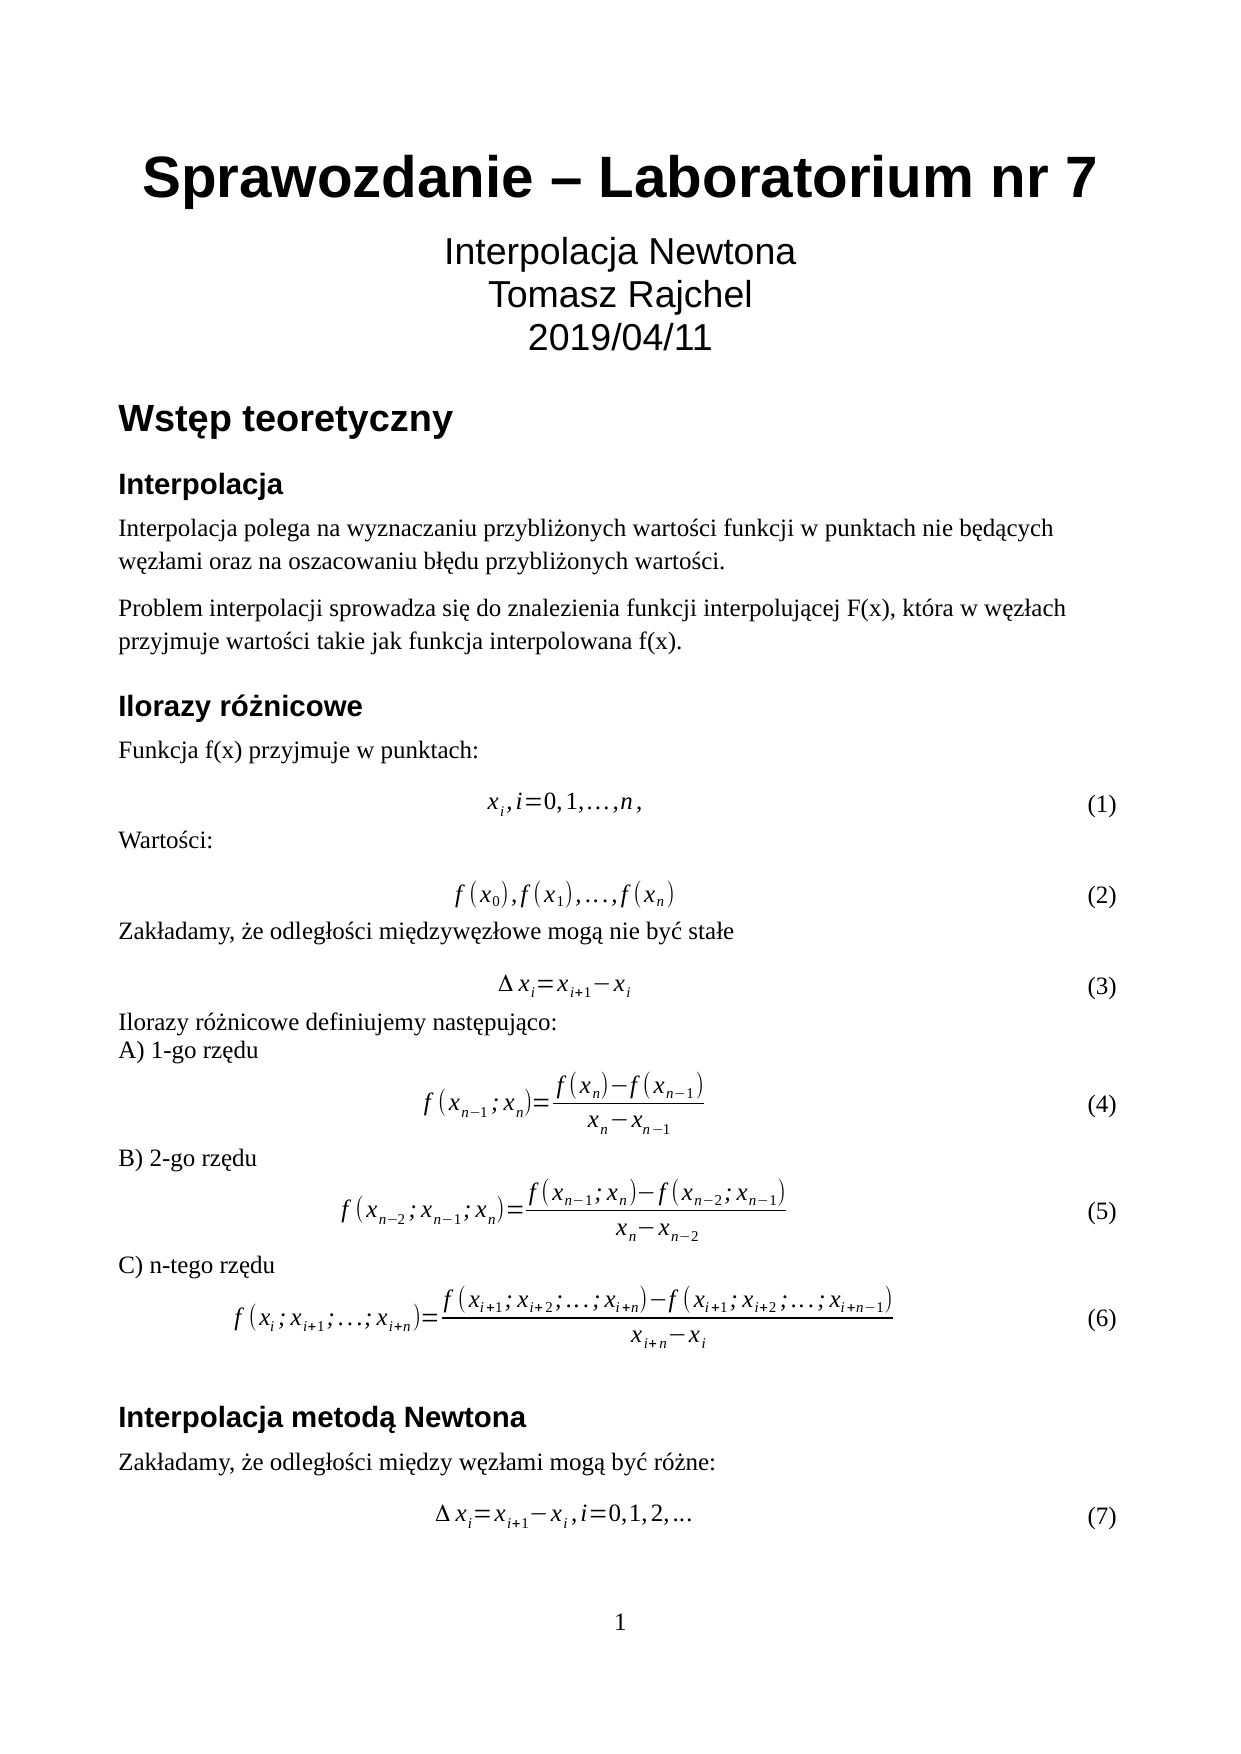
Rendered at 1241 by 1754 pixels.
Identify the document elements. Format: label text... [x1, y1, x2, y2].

subtitle Interpolacja metodą Newtona [118, 1400, 1122, 1434]
title Sprawozdanie – Laboratorium nr 7 [118, 143, 1122, 210]
table_header (2) [1010, 873, 1122, 916]
table_header (5) [1010, 1171, 1122, 1250]
text Zakładamy, że odległości międzywęzłowe mogą nie być stałe [118, 916, 1122, 945]
table_header (7) [1010, 1494, 1122, 1537]
table_header [118, 1064, 1010, 1143]
text Ilorazy różnicowe definiujemy następująco: [118, 1007, 1122, 1036]
table_header [118, 1494, 1010, 1537]
table_header (4) [1010, 1064, 1122, 1143]
text Problem interpolacji sprowadza się do znalezienia funkcji interpolującej F(x), która w węzłach przyjmuje wartości takie jak funkcja interpolowana f(x). [118, 593, 1122, 655]
subtitle Interpolacja [118, 467, 1122, 500]
text Interpolacja polega na wyznaczaniu przybliżonych wartości funkcji w punktach nie będących węzłami oraz na oszacowaniu błędu przybliżonych wartości. [118, 513, 1122, 574]
table_header [118, 873, 1010, 916]
table_header (3) [1010, 964, 1122, 1007]
table_header [118, 1279, 1010, 1357]
text Zakładamy, że odległości między węzłami mogą być różne: [118, 1447, 1122, 1475]
table_header (6) [1010, 1279, 1122, 1357]
table_header [118, 1171, 1010, 1250]
subtitle Wstęp teoretyczny [118, 396, 1122, 439]
text Wartości: [118, 825, 1122, 854]
text A) 1-go rzędu [118, 1036, 1122, 1064]
subtitle Ilorazy różnicowe [118, 689, 1122, 722]
table_header [118, 964, 1010, 1007]
text B) 2-go rzędu [118, 1143, 1122, 1171]
text C) n-tego rzędu [118, 1250, 1122, 1279]
subtitle Interpolacja Newtona Tomasz Rajchel 2019/04/11 [118, 229, 1122, 358]
table_header [118, 783, 1010, 825]
table_header (1) [1010, 783, 1122, 825]
text Funkcja f(x) przyjmuje w punktach: [118, 735, 1122, 764]
